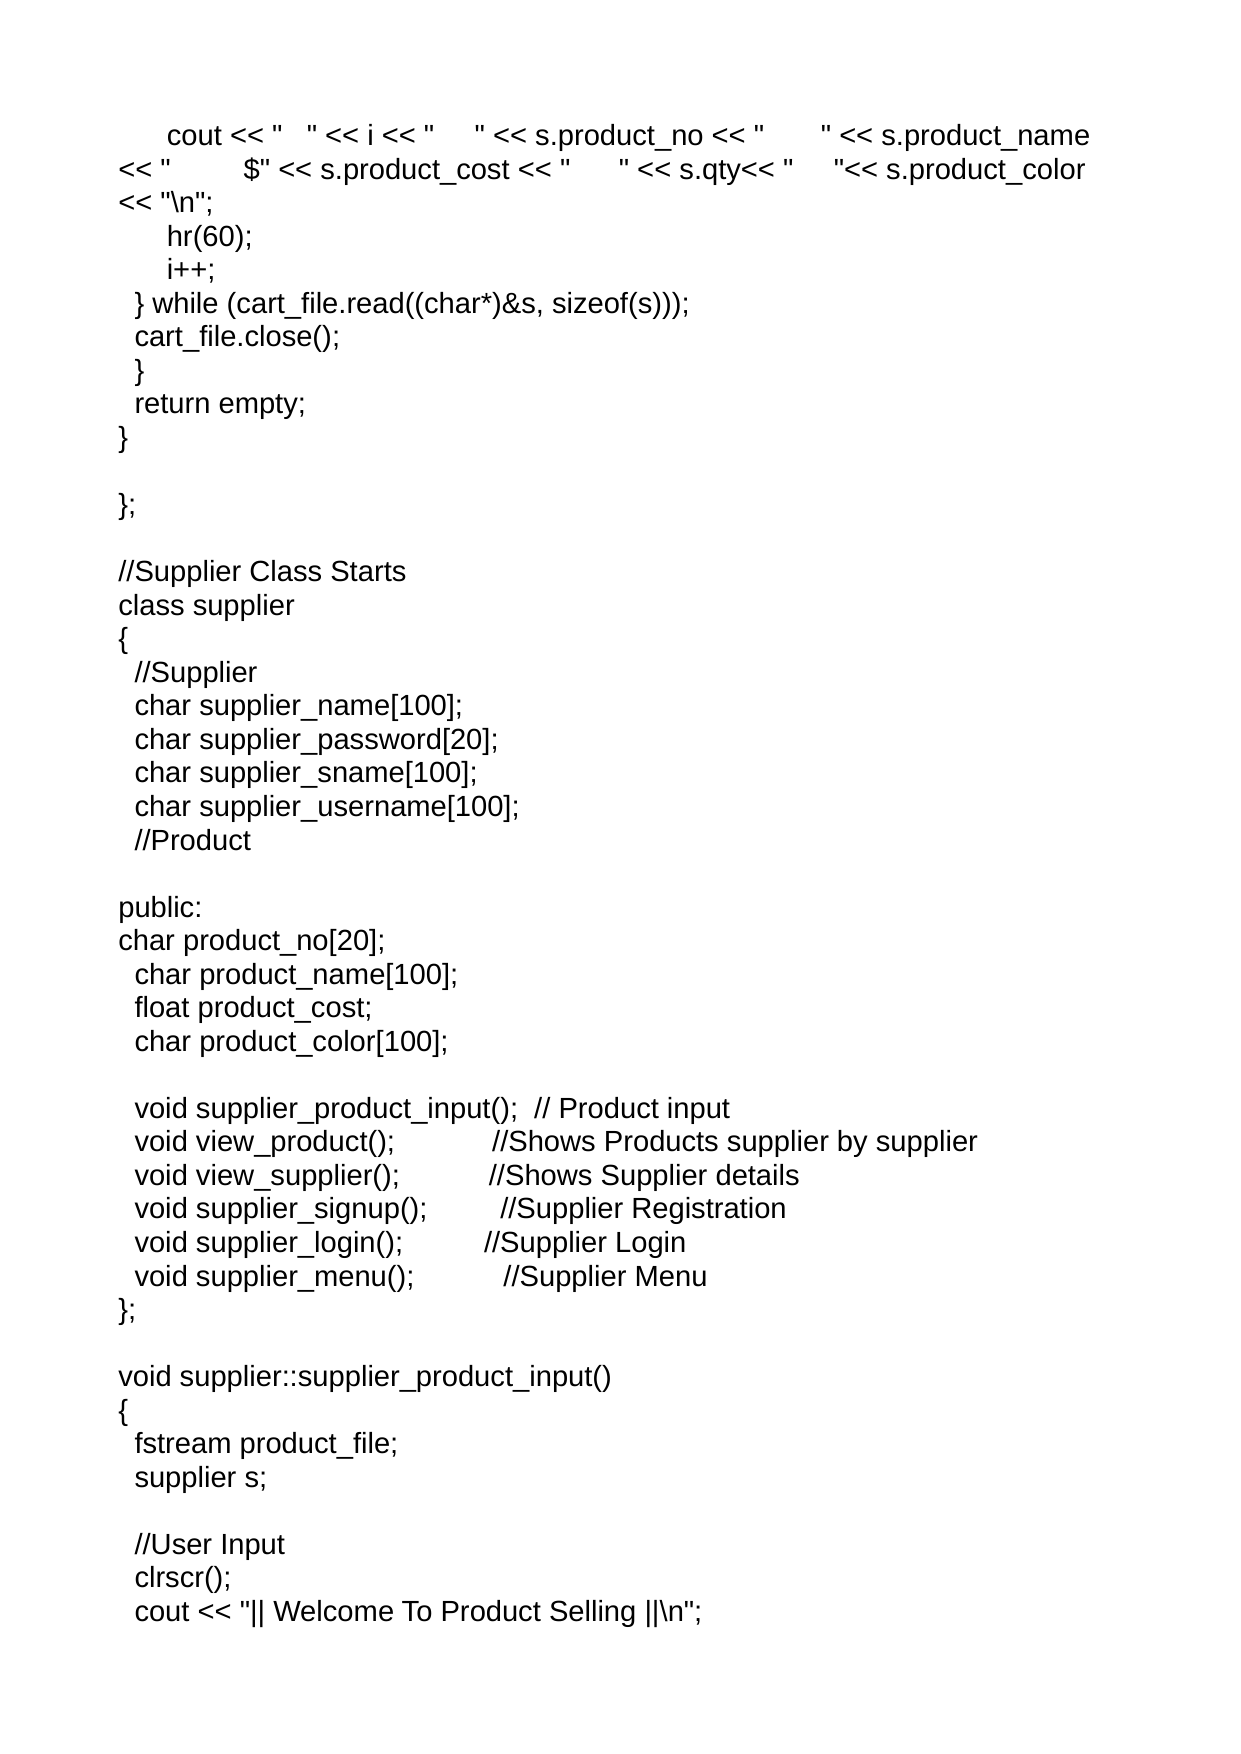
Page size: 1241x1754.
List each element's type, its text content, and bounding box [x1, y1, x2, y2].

text char product_name[100]; [118, 957, 1122, 990]
text } [118, 420, 1122, 453]
text void view_product(); //Shows Products supplier by supplier [118, 1124, 1122, 1158]
text //Supplier Class Starts [118, 554, 1122, 588]
text //User Input [118, 1527, 1122, 1560]
text return empty; [118, 386, 1122, 420]
text clrscr(); [118, 1560, 1122, 1594]
text public: [118, 889, 1122, 923]
text char supplier_name[100]; [118, 688, 1122, 722]
text }; [118, 1292, 1122, 1326]
text void supplier_product_input(); // Product input [118, 1091, 1122, 1124]
text fstream product_file; [118, 1426, 1122, 1460]
text { [118, 1393, 1122, 1426]
text char product_no[20]; [118, 923, 1122, 957]
text char supplier_sname[100]; [118, 755, 1122, 789]
text char supplier_password[20]; [118, 722, 1122, 755]
text cout << "|| Welcome To Product Selling ||\n"; [118, 1594, 1122, 1627]
text void supplier_login(); //Supplier Login [118, 1225, 1122, 1258]
text char supplier_username[100]; [118, 789, 1122, 822]
text }; [118, 487, 1122, 521]
text } [118, 353, 1122, 386]
text hr(60); [118, 219, 1122, 252]
text void view_supplier(); //Shows Supplier details [118, 1158, 1122, 1191]
text void supplier_signup(); //Supplier Registration [118, 1191, 1122, 1225]
text supplier s; [118, 1460, 1122, 1493]
text i++; [118, 252, 1122, 286]
text } while (cart_file.read((char*)&s, sizeof(s))); [118, 286, 1122, 319]
text cout << " " << i << " " << s.product_no << " " << s.product_name << " $" << s.product_cost << " " << s.qty<< " "<< s.product_color << "\n"; [118, 118, 1122, 219]
text { [118, 621, 1122, 655]
text void supplier_menu(); //Supplier Menu [118, 1258, 1122, 1292]
text class supplier [118, 588, 1122, 621]
text //Supplier [118, 655, 1122, 688]
text float product_cost; [118, 990, 1122, 1024]
text cart_file.close(); [118, 319, 1122, 353]
text void supplier::supplier_product_input() [118, 1359, 1122, 1393]
text char product_color[100]; [118, 1024, 1122, 1057]
text //Product [118, 822, 1122, 856]
